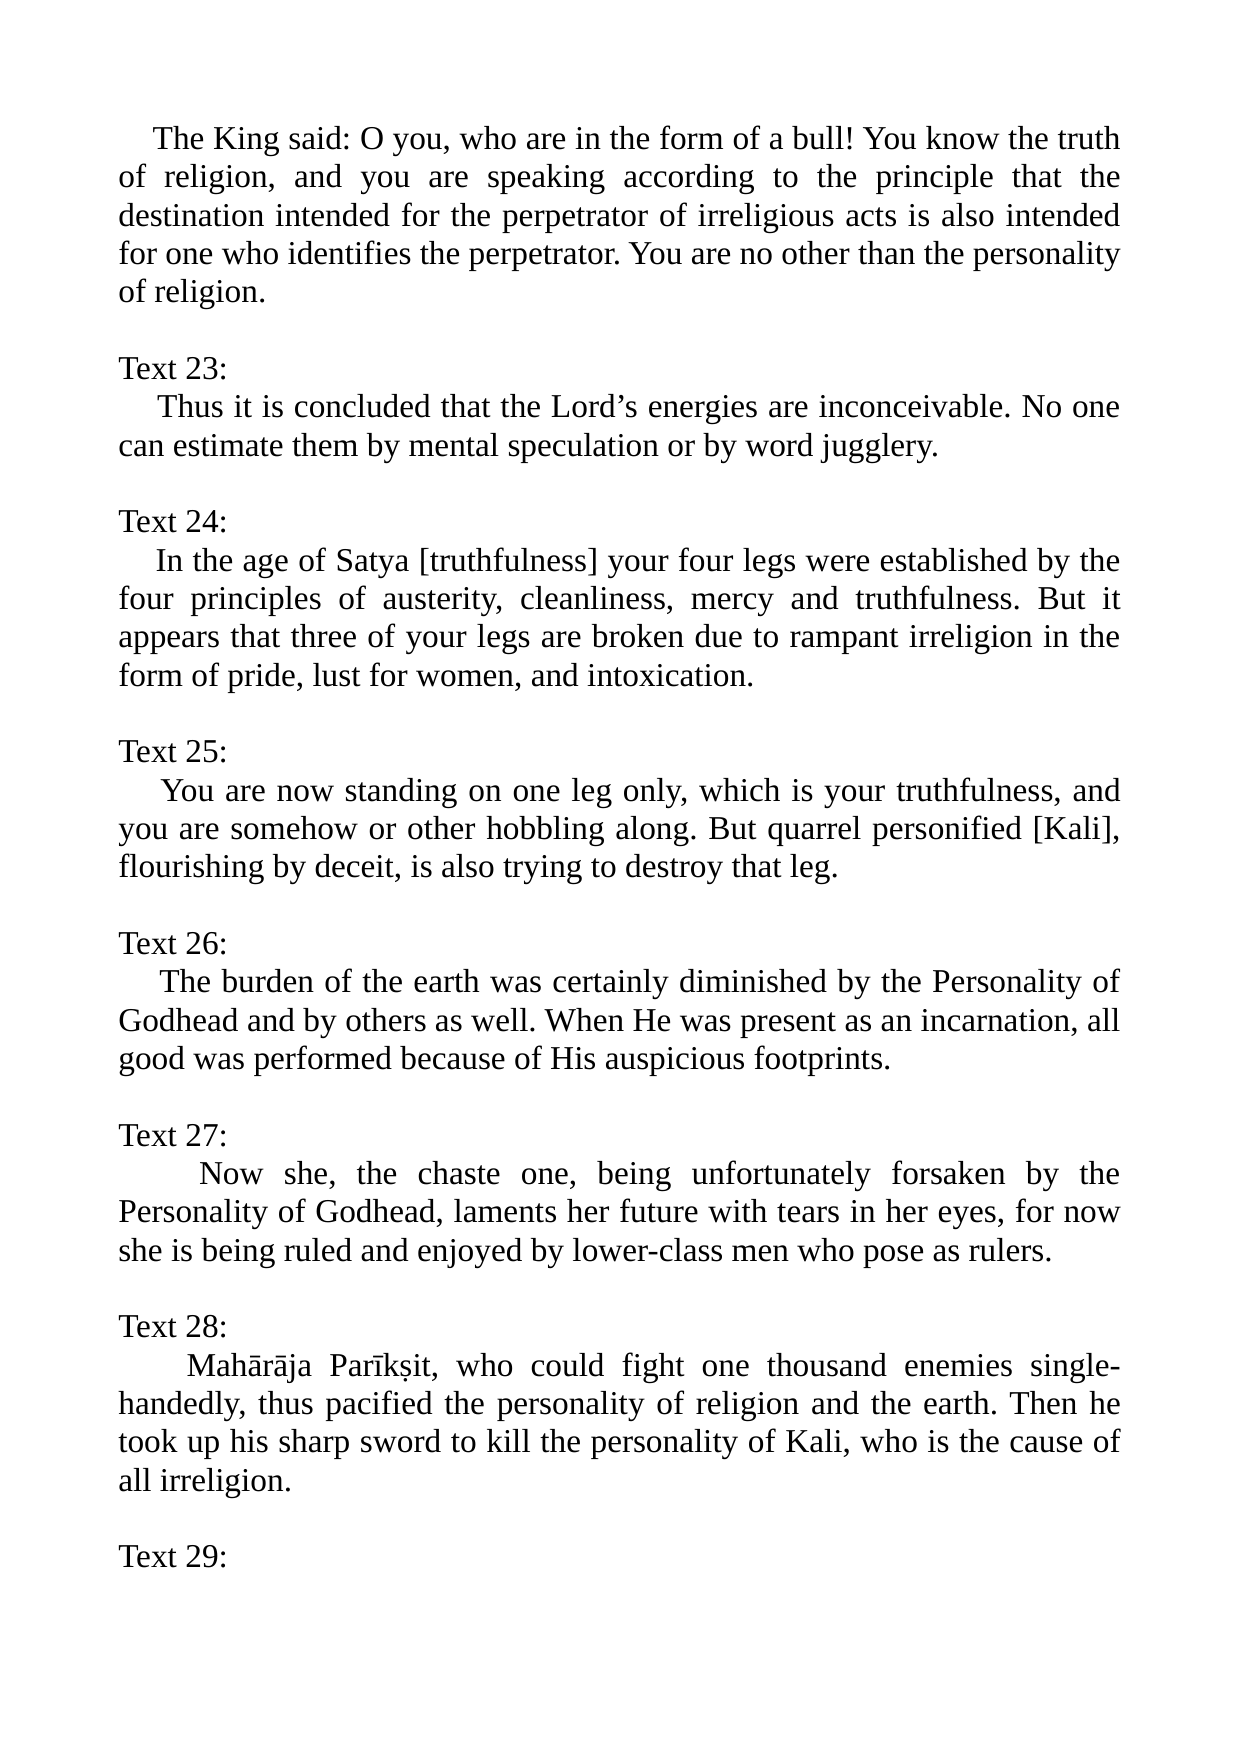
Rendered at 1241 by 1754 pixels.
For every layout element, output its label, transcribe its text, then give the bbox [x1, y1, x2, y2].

text Text 25: [118, 731, 1122, 770]
text Text 24: [118, 501, 1122, 540]
text Thus it is concluded that the Lord’s energies are inconceivable. No one can estimate them by mental speculation or by word jugglery. [118, 386, 1122, 463]
text Text 26: [118, 923, 1122, 961]
text Text 28: [118, 1306, 1122, 1345]
text Mahārāja Parīkṣit, who could fight one thousand enemies single-handedly, thus pacified the personality of religion and the earth. Then he took up his sharp sword to kill the personality of Kali, who is the cause of all irreligion. [118, 1345, 1122, 1498]
text Text 29: [118, 1536, 1122, 1575]
text Text 27: [118, 1115, 1122, 1153]
text The burden of the earth was certainly diminished by the Personality of Godhead and by others as well. When He was present as an incarnation, all good was performed because of His auspicious footprints. [118, 961, 1122, 1076]
text Text 23: [118, 348, 1122, 386]
text The King said: O you, who are in the form of a bull! You know the truth of religion, and you are speaking according to the principle that the destination intended for the perpetrator of irreligious acts is also intended for one who identifies the perpetrator. You are no other than the personality of religion. [118, 118, 1122, 310]
text Now she, the chaste one, being unfortunately forsaken by the Personality of Godhead, laments her future with tears in her eyes, for now she is being ruled and enjoyed by lower-class men who pose as rulers. [118, 1153, 1122, 1268]
text In the age of Satya [truthfulness] your four legs were established by the four principles of austerity, cleanliness, mercy and truthfulness. But it appears that three of your legs are broken due to rampant irreligion in the form of pride, lust for women, and intoxication. [118, 540, 1122, 693]
text You are now standing on one leg only, which is your truthfulness, and you are somehow or other hobbling along. But quarrel personified [Kali], flourishing by deceit, is also trying to destroy that leg. [118, 770, 1122, 885]
